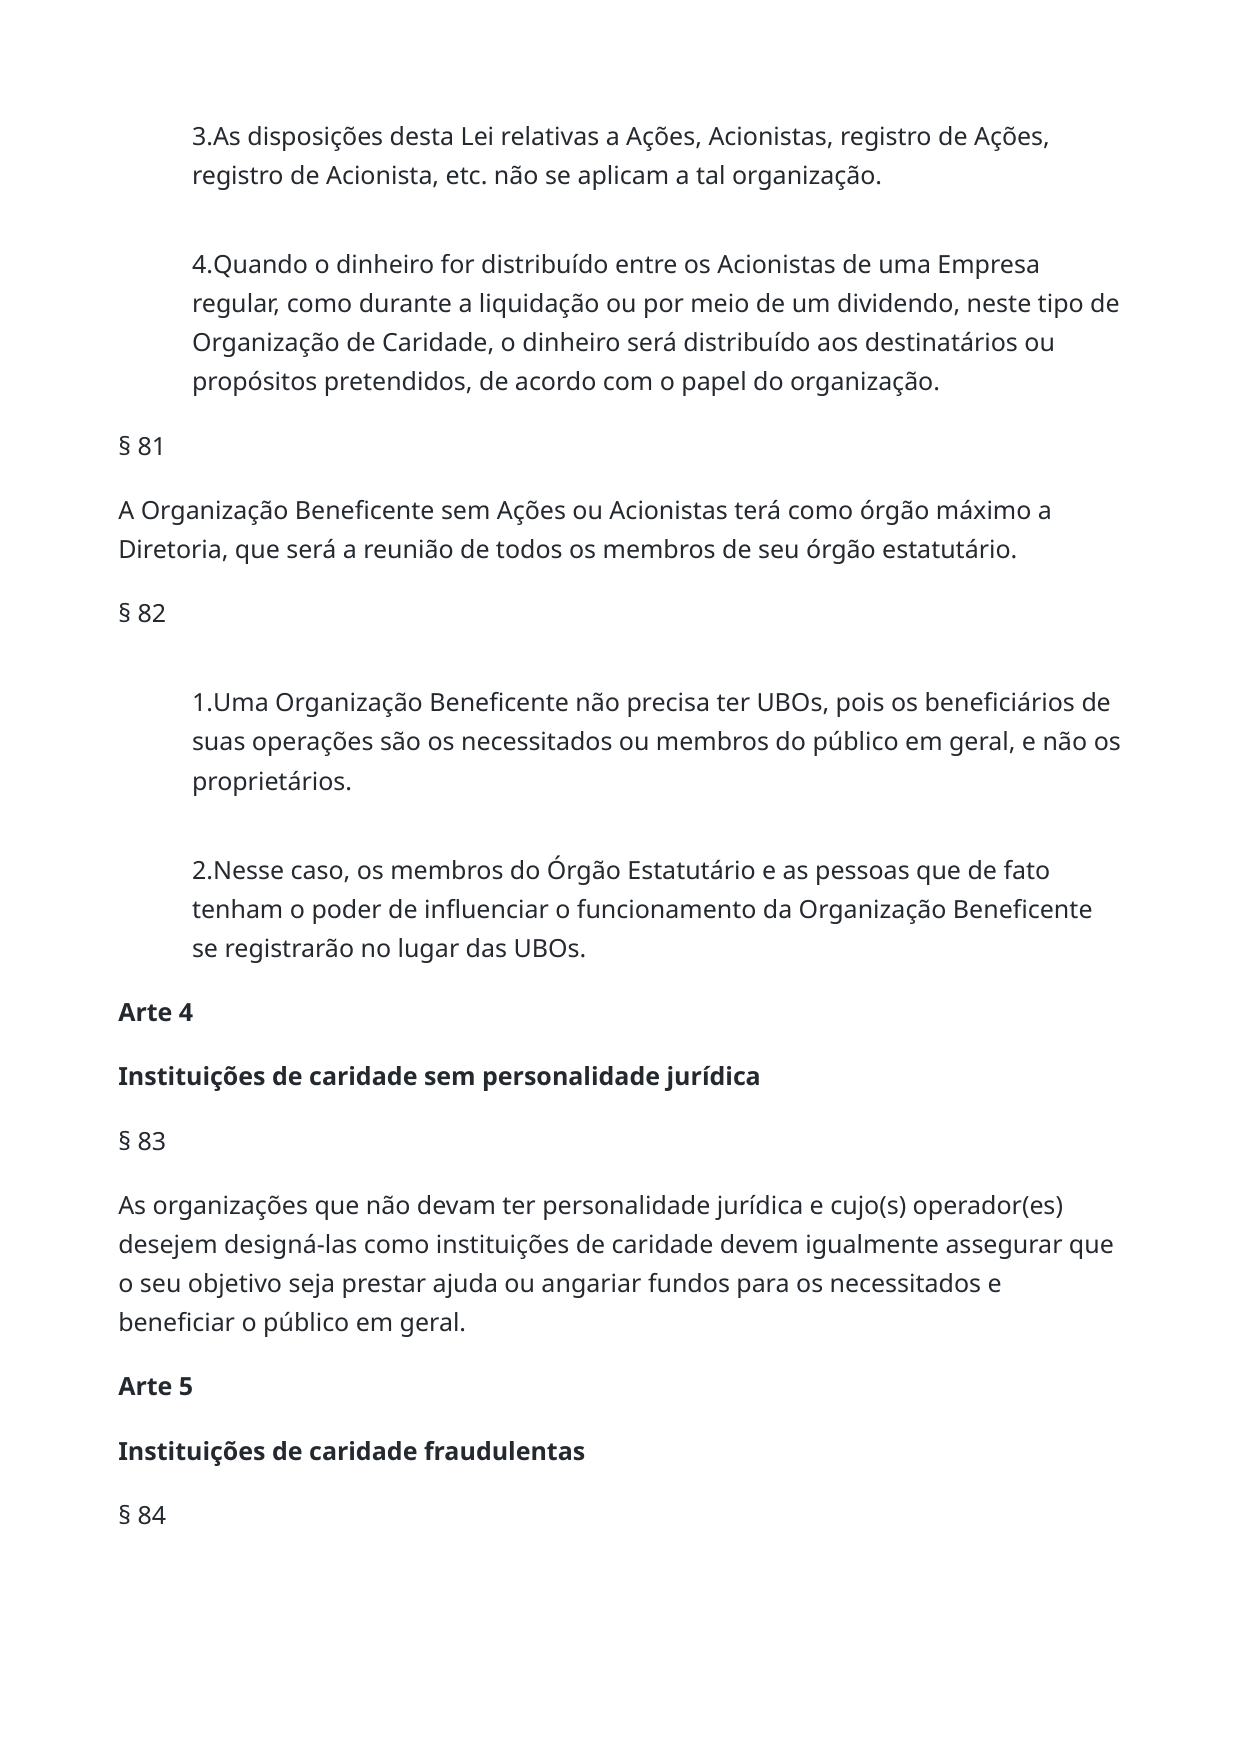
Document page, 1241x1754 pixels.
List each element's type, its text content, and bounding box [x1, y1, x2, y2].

text § 84 [118, 1497, 1122, 1531]
list Nesse caso, os membros do Órgão Estatutário e as pessoas que de fato tenham o poder de influenciar o funcionamento da Organização Beneficente se registrarão no lugar das UBOs. [118, 852, 1122, 965]
text A Organização Beneficente sem Ações ou Acionistas terá como órgão máximo a Diretoria, que será a reunião de todos os membros de seu órgão estatutário. [118, 492, 1122, 566]
text Instituições de caridade fraudulentas [118, 1433, 1122, 1467]
text § 82 [118, 596, 1122, 630]
text Arte 4 [118, 995, 1122, 1029]
list Uma Organização Beneficente não precisa ter UBOs, pois os beneficiários de suas operações são os necessitados ou membros do público em geral, e não os proprietários. [118, 685, 1122, 797]
text § 81 [118, 428, 1122, 462]
list As disposições desta Lei relativas a Ações, Acionistas, registro de Ações, registro de Acionista, etc. não se aplicam a tal organização. [118, 118, 1122, 191]
text Instituições de caridade sem personalidade jurídica [118, 1059, 1122, 1093]
text As organizações que não devam ter personalidade jurídica e cujo(s) operador(es) desejem designá-las como instituições de caridade devem igualmente assegurar que o seu objetivo seja prestar ajuda ou angariar fundos para os necessitados e beneficiar o público em geral. [118, 1187, 1122, 1339]
text Arte 5 [118, 1369, 1122, 1403]
list Quando o dinheiro for distribuído entre os Acionistas de uma Empresa regular, como durante a liquidação ou por meio de um dividendo, neste tipo de Organização de Caridade, o dinheiro será distribuído aos destinatários ou propósitos pretendidos, de acordo com o papel do organização. [118, 246, 1122, 398]
text § 83 [118, 1123, 1122, 1157]
